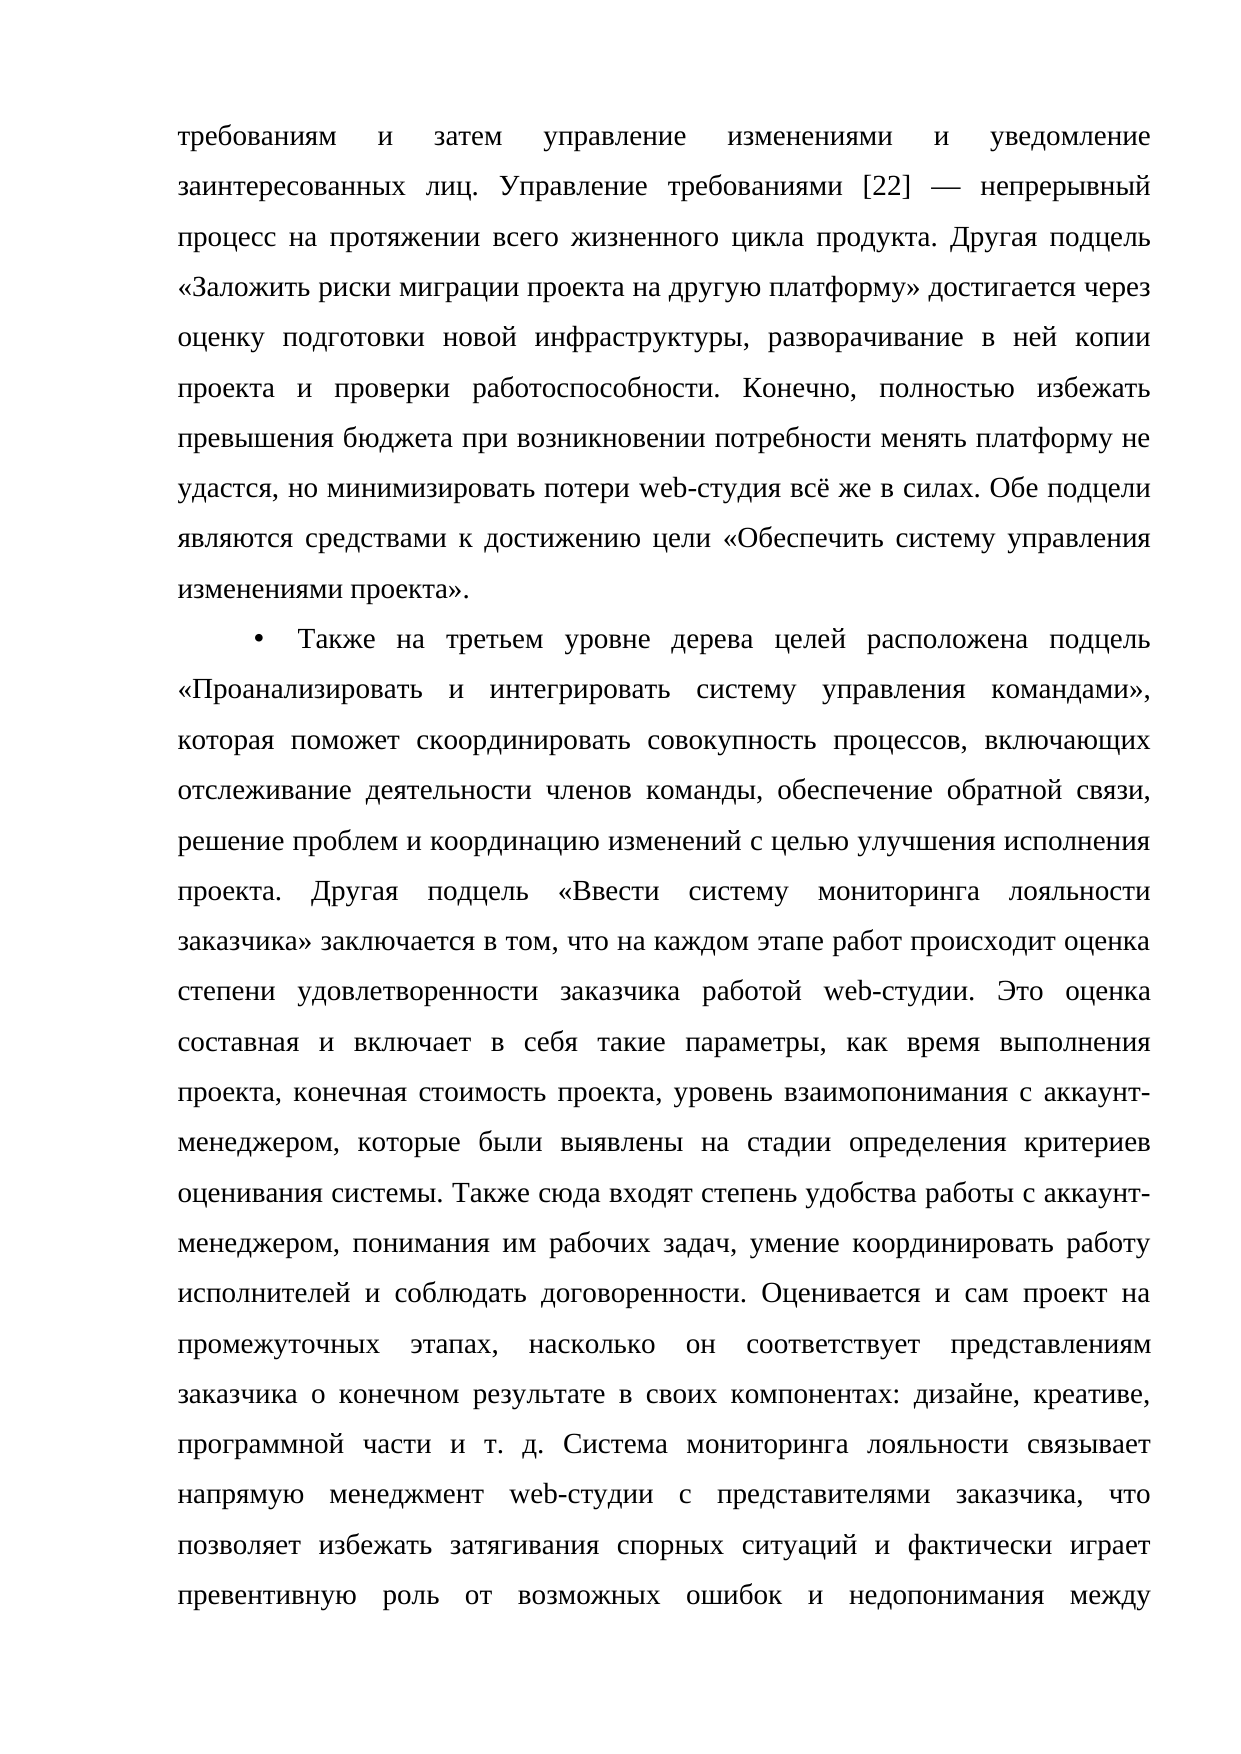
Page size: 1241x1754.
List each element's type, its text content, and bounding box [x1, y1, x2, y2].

list требованиям и затем управление изменениями и уведомление заинтересованных лиц. Управление требованиями [22] — непрерывный процесс на протяжении всего жизненного цикла продукта. Другая подцель «Заложить риски миграции проекта на другую платформу» достигается через оценку подготовки новой инфраструктуры, разворачивание в ней копии проекта и проверки работоспособности. Конечно, полностью избежать превышения бюджета при возникновении потребности менять платформу не удастся, но минимизировать потери web-студия всё же в силах. Обе подцели являются средствами к достижению цели «Обеспечить систему управления изменениями проекта». [177, 118, 1152, 604]
list Также на третьем уровне дерева целей расположена подцель «Проанализировать и интегрировать систему управления командами», которая поможет скоординировать совокупность процессов, включающих отслеживание деятельности членов команды, обеспечение обратной связи, решение проблем и координацию изменений с целью улучшения исполнения проекта. Другая подцель «Ввести систему мониторинга лояльности заказчика» заключается в том, что на каждом этапе работ происходит оценка степени удовлетворенности заказчика работой web-студии. Это оценка составная и включает в себя такие параметры, как время выполнения проекта, конечная стоимость проекта, уровень взаимопонимания с аккаунт-менеджером, которые были выявлены на стадии определения критериев оценивания системы. Также сюда входят степень удобства работы с аккаунт-менеджером, понимания им рабочих задач, умение координировать работу исполнителей и соблюдать договоренности. Оценивается и сам проект на промежуточных этапах, насколько он соответствует представлениям заказчика о конечном результате в своих компонентах: дизайне, креативе, программной части и т. д. Система мониторинга лояльности связывает напрямую менеджмент web-студии с представителями заказчика, что позволяет избежать затягивания спорных ситуаций и фактически играет превентивную роль от возможных ошибок и недопонимания между [177, 621, 1152, 1611]
